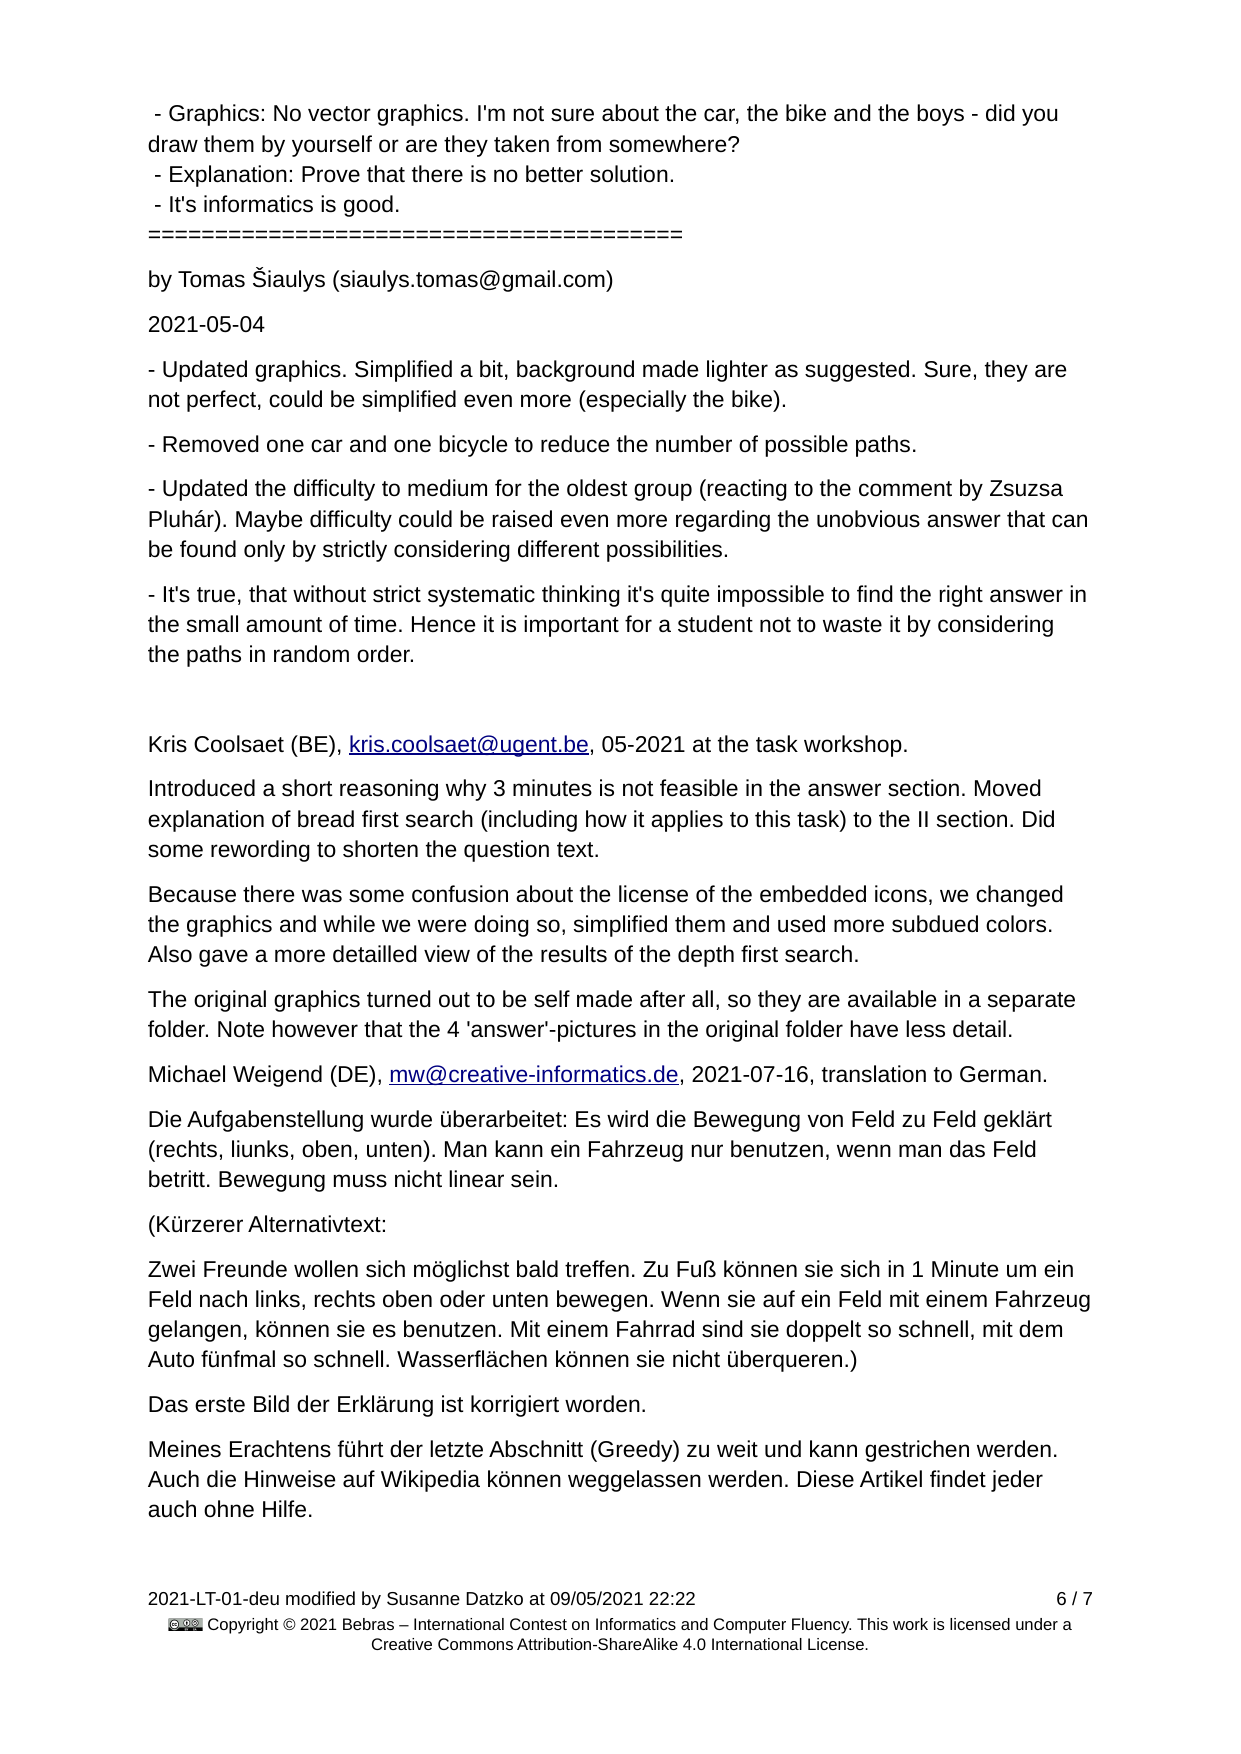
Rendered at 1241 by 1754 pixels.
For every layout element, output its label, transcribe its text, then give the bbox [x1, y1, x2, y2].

text Michael Weigend (DE), mw@creative-informatics.de, 2021-07-16, translation to German. [148, 1061, 1093, 1087]
text Kris Coolsaet (BE), kris.coolsaet@ugent.be, 05-2021 at the task workshop. [148, 731, 1093, 757]
text (Kürzerer Alternativtext: [148, 1211, 1093, 1237]
text - Graphics: No vector graphics. I'm not sure about the car, the bike and the boys - did you draw them by yourself or are they taken from somewhere? - Explanation: Prove that there is no better solution. - It's informatics is good. ======================================== [148, 100, 1093, 248]
text - Removed one car and one bicycle to reduce the number of possible paths. [148, 431, 1093, 457]
text Das erste Bild der Erklärung ist korrigiert worden. [148, 1391, 1093, 1417]
text by Tomas Šiaulys (siaulys.tomas@gmail.com) [148, 266, 1093, 292]
text - Updated the difficulty to medium for the oldest group (reacting to the comment by Zsuzsa Pluhár). Maybe difficulty could be raised even more regarding the unobvious answer that can be found only by strictly considering different possibilities. [148, 475, 1093, 562]
text - It's true, that without strict systematic thinking it's quite impossible to find the right answer in the small amount of time. Hence it is important for a student not to waste it by considering the paths in random order. [148, 581, 1093, 667]
text Because there was some confusion about the license of the embedded icons, we changed the graphics and while we were doing so, simplified them and used more subdued colors. Also gave a more detailled view of the results of the depth first search. [148, 881, 1093, 967]
text Die Aufgabenstellung wurde überarbeitet: Es wird die Bewegung von Feld zu Feld geklärt (rechts, liunks, oben, unten). Man kann ein Fahrzeug nur benutzen, wenn man das Feld betritt. Bewegung muss nicht linear sein. [148, 1106, 1093, 1192]
text - Updated graphics. Simplified a bit, background made lighter as suggested. Sure, they are not perfect, could be simplified even more (especially the bike). [148, 356, 1093, 412]
text Meines Erachtens führt der letzte Abschnitt (Greedy) zu weit und kann gestrichen werden. Auch die Hinweise auf Wikipedia können weggelassen werden. Diese Artikel findet jeder auch ohne Hilfe. [148, 1436, 1093, 1523]
text Introduced a short reasoning why 3 minutes is not feasible in the answer section. Moved explanation of bread first search (including how it applies to this task) to the II section. Did some rewording to shorten the question text. [148, 775, 1093, 862]
text Zwei Freunde wollen sich möglichst bald treffen. Zu Fuß können sie sich in 1 Minute um ein Feld nach links, rechts oben oder unten bewegen. Wenn sie auf ein Feld mit einem Fahrzeug gelangen, können sie es benutzen. Mit einem Fahrrad sind sie doppelt so schnell, mit dem Auto fünfmal so schnell. Wasserflächen können sie nicht überqueren.) [148, 1256, 1093, 1373]
picture [168, 1618, 203, 1631]
text The original graphics turned out to be self made after all, so they are available in a separate folder. Note however that the 4 'answer'-pictures in the original folder have less detail. [148, 986, 1093, 1042]
text 2021-05-04 [148, 311, 1093, 337]
